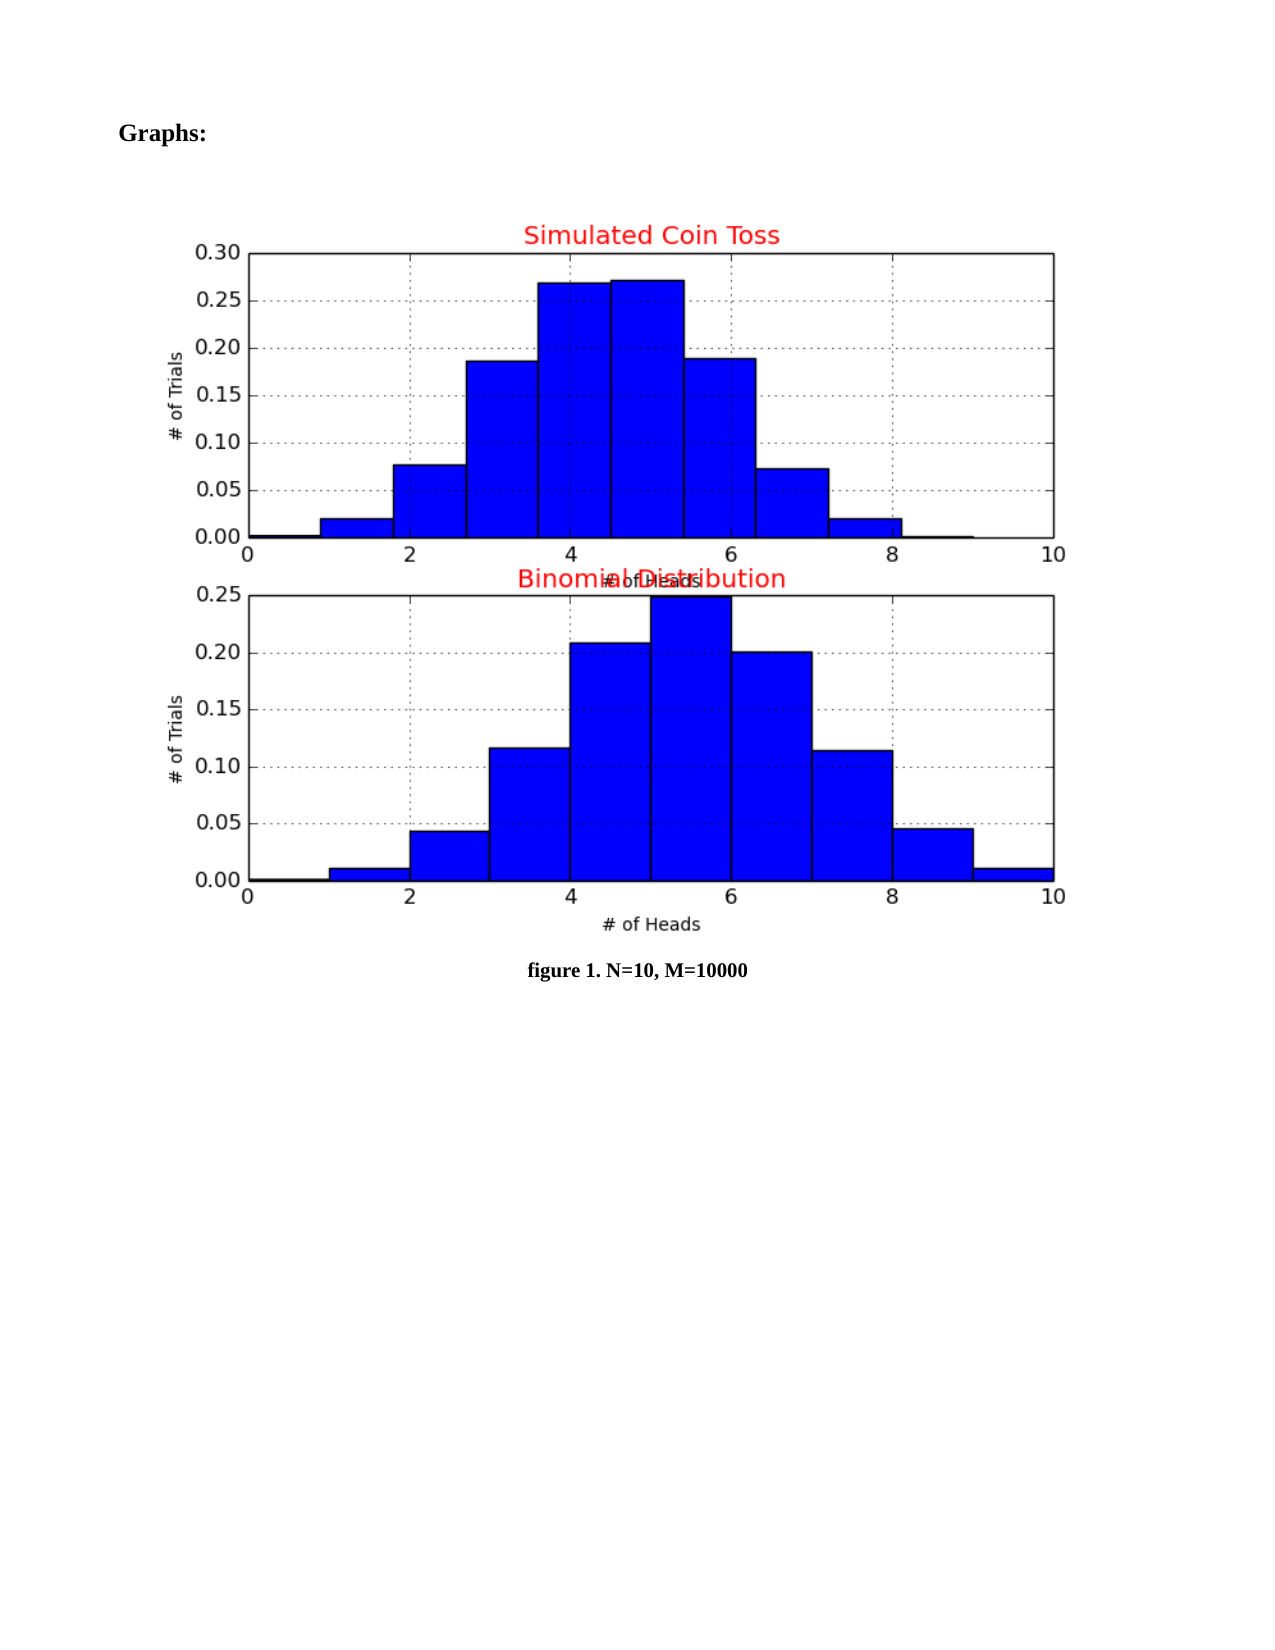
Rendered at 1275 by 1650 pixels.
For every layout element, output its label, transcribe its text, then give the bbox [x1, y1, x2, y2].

text Graphs: [118, 118, 1157, 147]
text figure 1. N=10, M=10000 [118, 959, 1157, 982]
picture [118, 175, 1157, 959]
